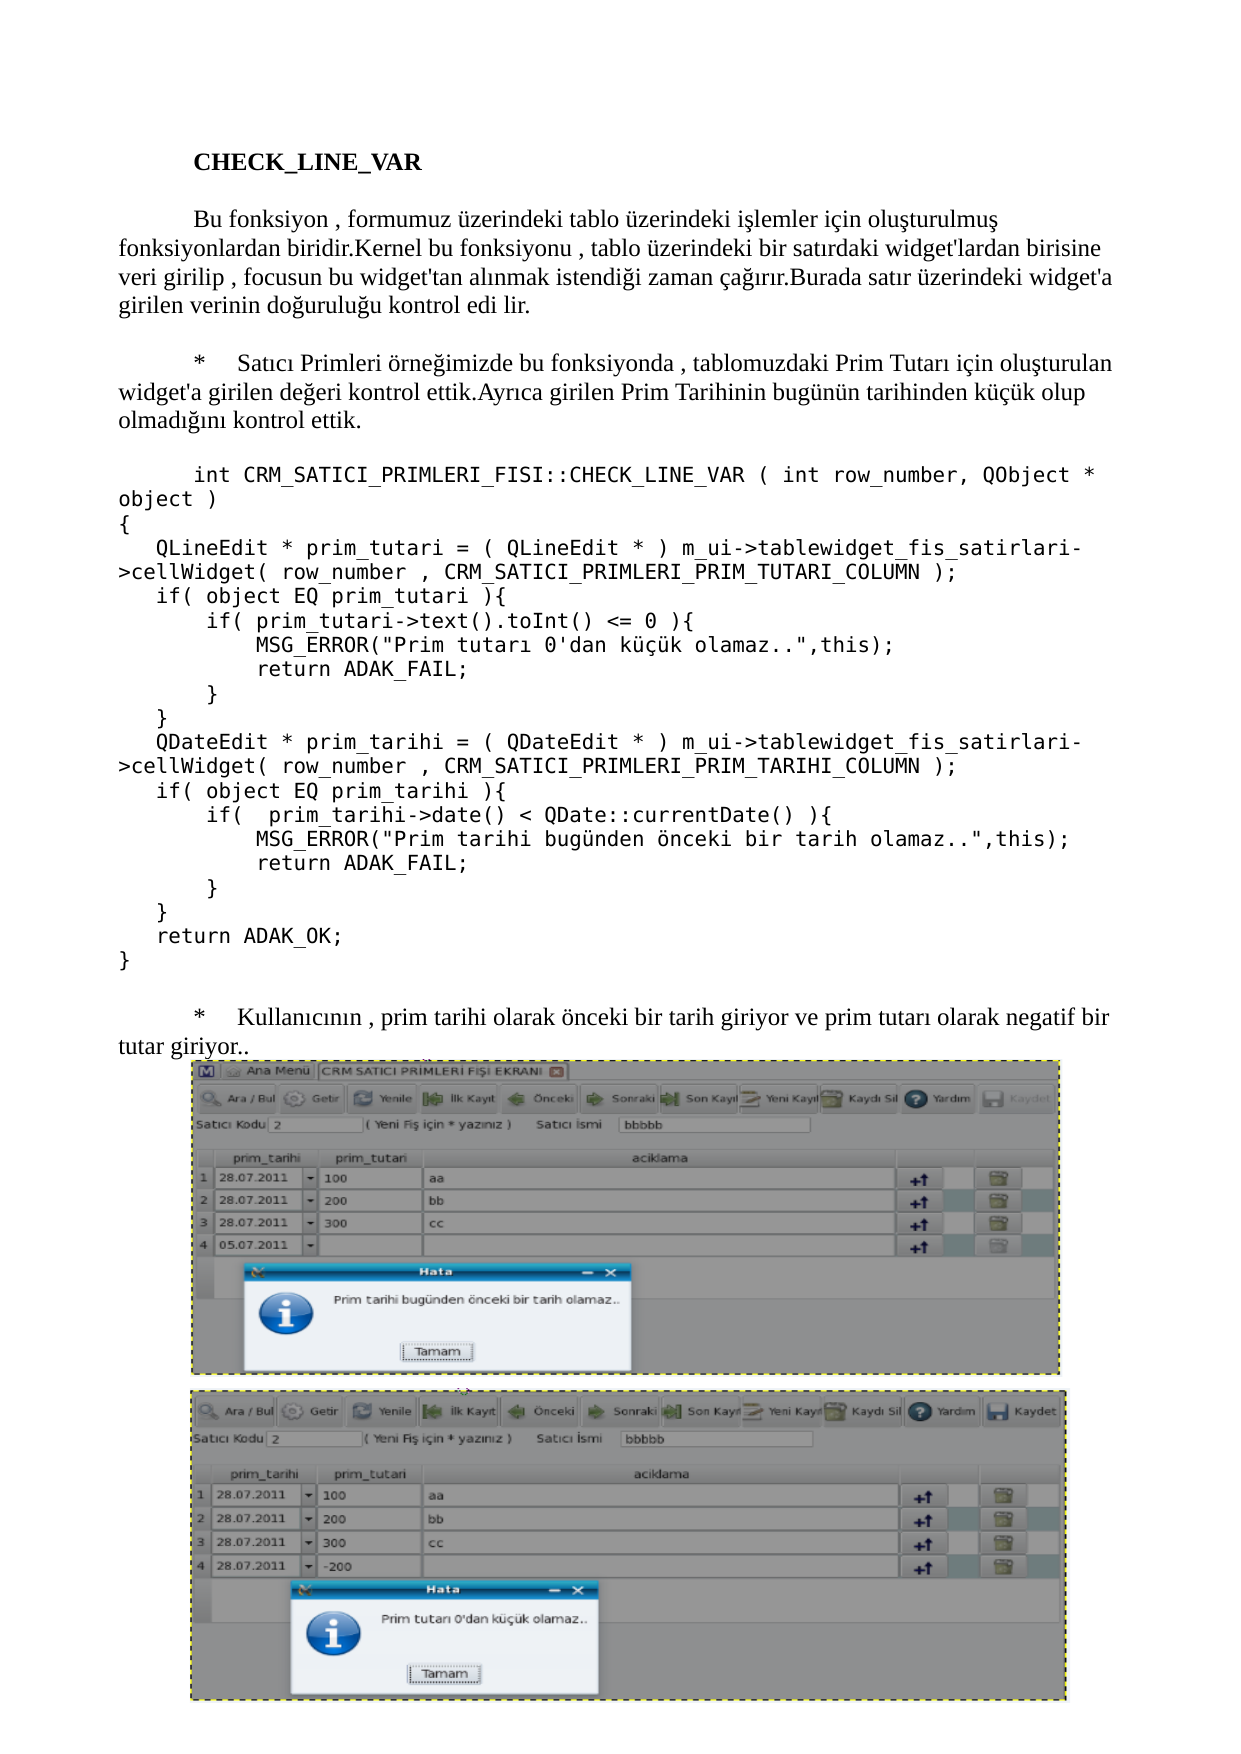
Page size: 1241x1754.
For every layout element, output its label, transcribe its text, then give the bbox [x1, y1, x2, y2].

text if( prim_tarihi->date() < QDate::currentDate() ){ [118, 803, 1122, 827]
text } [118, 682, 1122, 706]
text return ADAK_FAIL; [118, 657, 1122, 682]
text return ADAK_FAIL; [118, 851, 1122, 876]
text return ADAK_OK; [118, 924, 1122, 948]
text CHECK_LINE_VAR [118, 147, 1122, 176]
text QLineEdit * prim_tutari = ( QLineEdit * ) m_ui->tablewidget_fis_satirlari->cellWidget( row_number , CRM_SATICI_PRIMLERI_PRIM_TUTARI_COLUMN ); [118, 536, 1122, 584]
text } [118, 876, 1122, 900]
text * Kullanıcının , prim tarihi olarak önceki bir tarih giriyor ve prim tutarı olarak negatif bir tutar giriyor.. [118, 1002, 1122, 1060]
text if( object EQ prim_tarihi ){ [118, 779, 1122, 803]
text QDateEdit * prim_tarihi = ( QDateEdit * ) m_ui->tablewidget_fis_satirlari->cellWidget( row_number , CRM_SATICI_PRIMLERI_PRIM_TARIHI_COLUMN ); [118, 730, 1122, 779]
text if( object EQ prim_tutari ){ [118, 584, 1122, 609]
text if( prim_tutari->text().toInt() <= 0 ){ [118, 609, 1122, 633]
text } [118, 900, 1122, 924]
text int CRM_SATICI_PRIMLERI_FISI::CHECK_LINE_VAR ( int row_number, QObject * object ) [118, 463, 1122, 512]
picture [189, 1388, 1071, 1703]
text Bu fonksiyon , formumuz üzerindeki tablo üzerindeki işlemler için oluşturulmuş fonksiyonlardan biridir.Kernel bu fonksiyonu , tablo üzerindeki bir satırdaki widget'lardan birisine veri girilip , focusun bu widget'tan alınmak istendiği zaman çağırır.Burada satır üzerindeki widget'a girilen verinin doğuruluğu kontrol edi lir. [118, 204, 1122, 319]
text { [118, 512, 1122, 536]
text * Satıcı Primleri örneğimizde bu fonksiyonda , tablomuzdaki Prim Tutarı için oluşturulan widget'a girilen değeri kontrol ettik.Ayrıca girilen Prim Tarihinin bugünün tarihinden küçük olup olmadığını kontrol ettik. [118, 348, 1122, 434]
picture [190, 1059, 1063, 1377]
text } [118, 706, 1122, 730]
text MSG_ERROR("Prim tutarı 0'dan küçük olamaz..",this); [118, 633, 1122, 657]
text MSG_ERROR("Prim tarihi bugünden önceki bir tarih olamaz..",this); [118, 827, 1122, 851]
text } [118, 948, 1122, 973]
